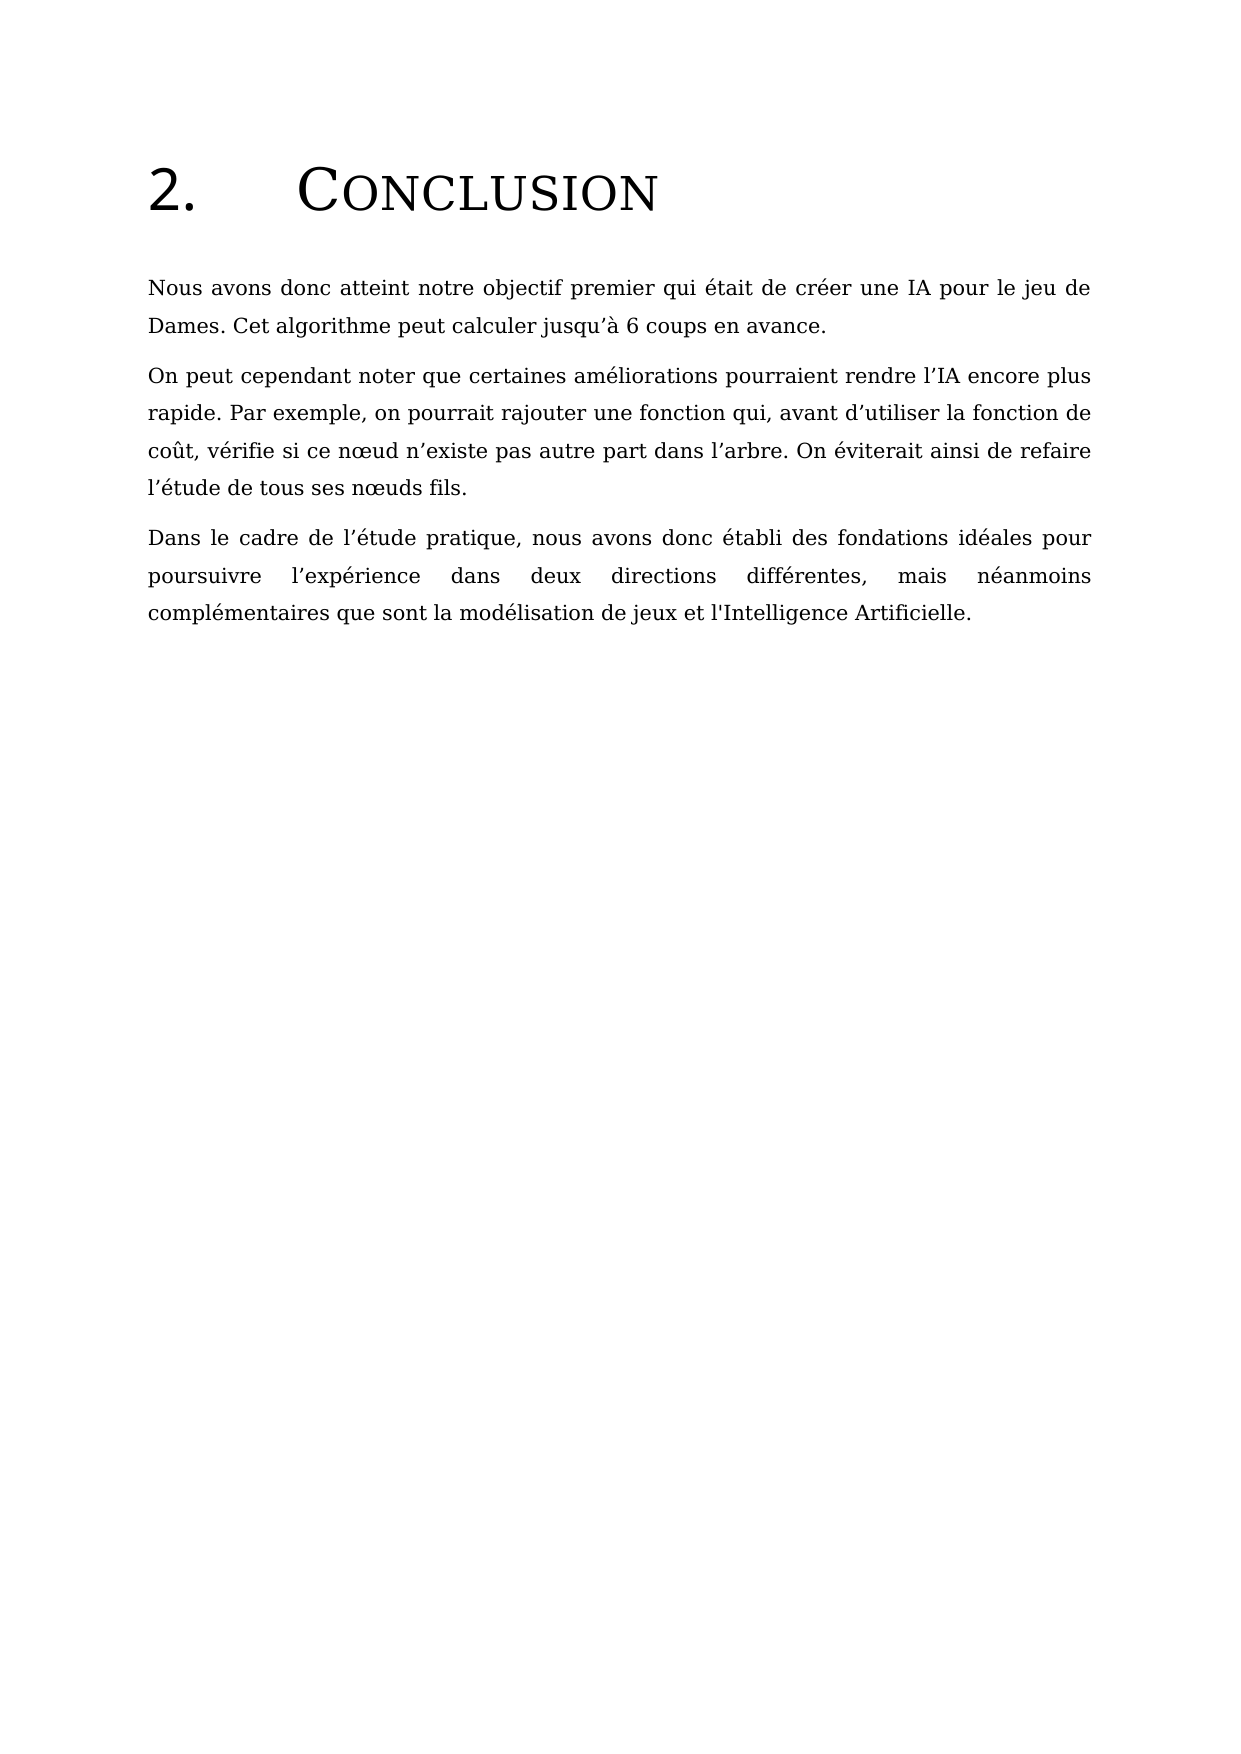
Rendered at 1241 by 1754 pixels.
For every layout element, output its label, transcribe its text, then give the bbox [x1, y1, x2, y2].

text Nous avons donc atteint notre objectif premier qui était de créer une IA pour le jeu de Dames. Cet algorithme peut calculer jusqu’à 6 coups en avance. [148, 275, 1093, 338]
text On peut cependant noter que certaines améliorations pourraient rendre l’IA encore plus rapide. Par exemple, on pourrait rajouter une fonction qui, avant d’utiliser la fonction de coût, vérifie si ce nœud n’existe pas autre part dans l’arbre. On éviterait ainsi de refaire l’étude de tous ses nœuds fils. [148, 363, 1093, 500]
subtitle Conclusion [148, 148, 1093, 227]
text Dans le cadre de l’étude pratique, nous avons donc établi des fondations idéales pour poursuivre l’expérience dans deux directions différentes, mais néanmoins complémentaires que sont la modélisation de jeux et l'Intelligence Artificielle. [148, 525, 1093, 625]
